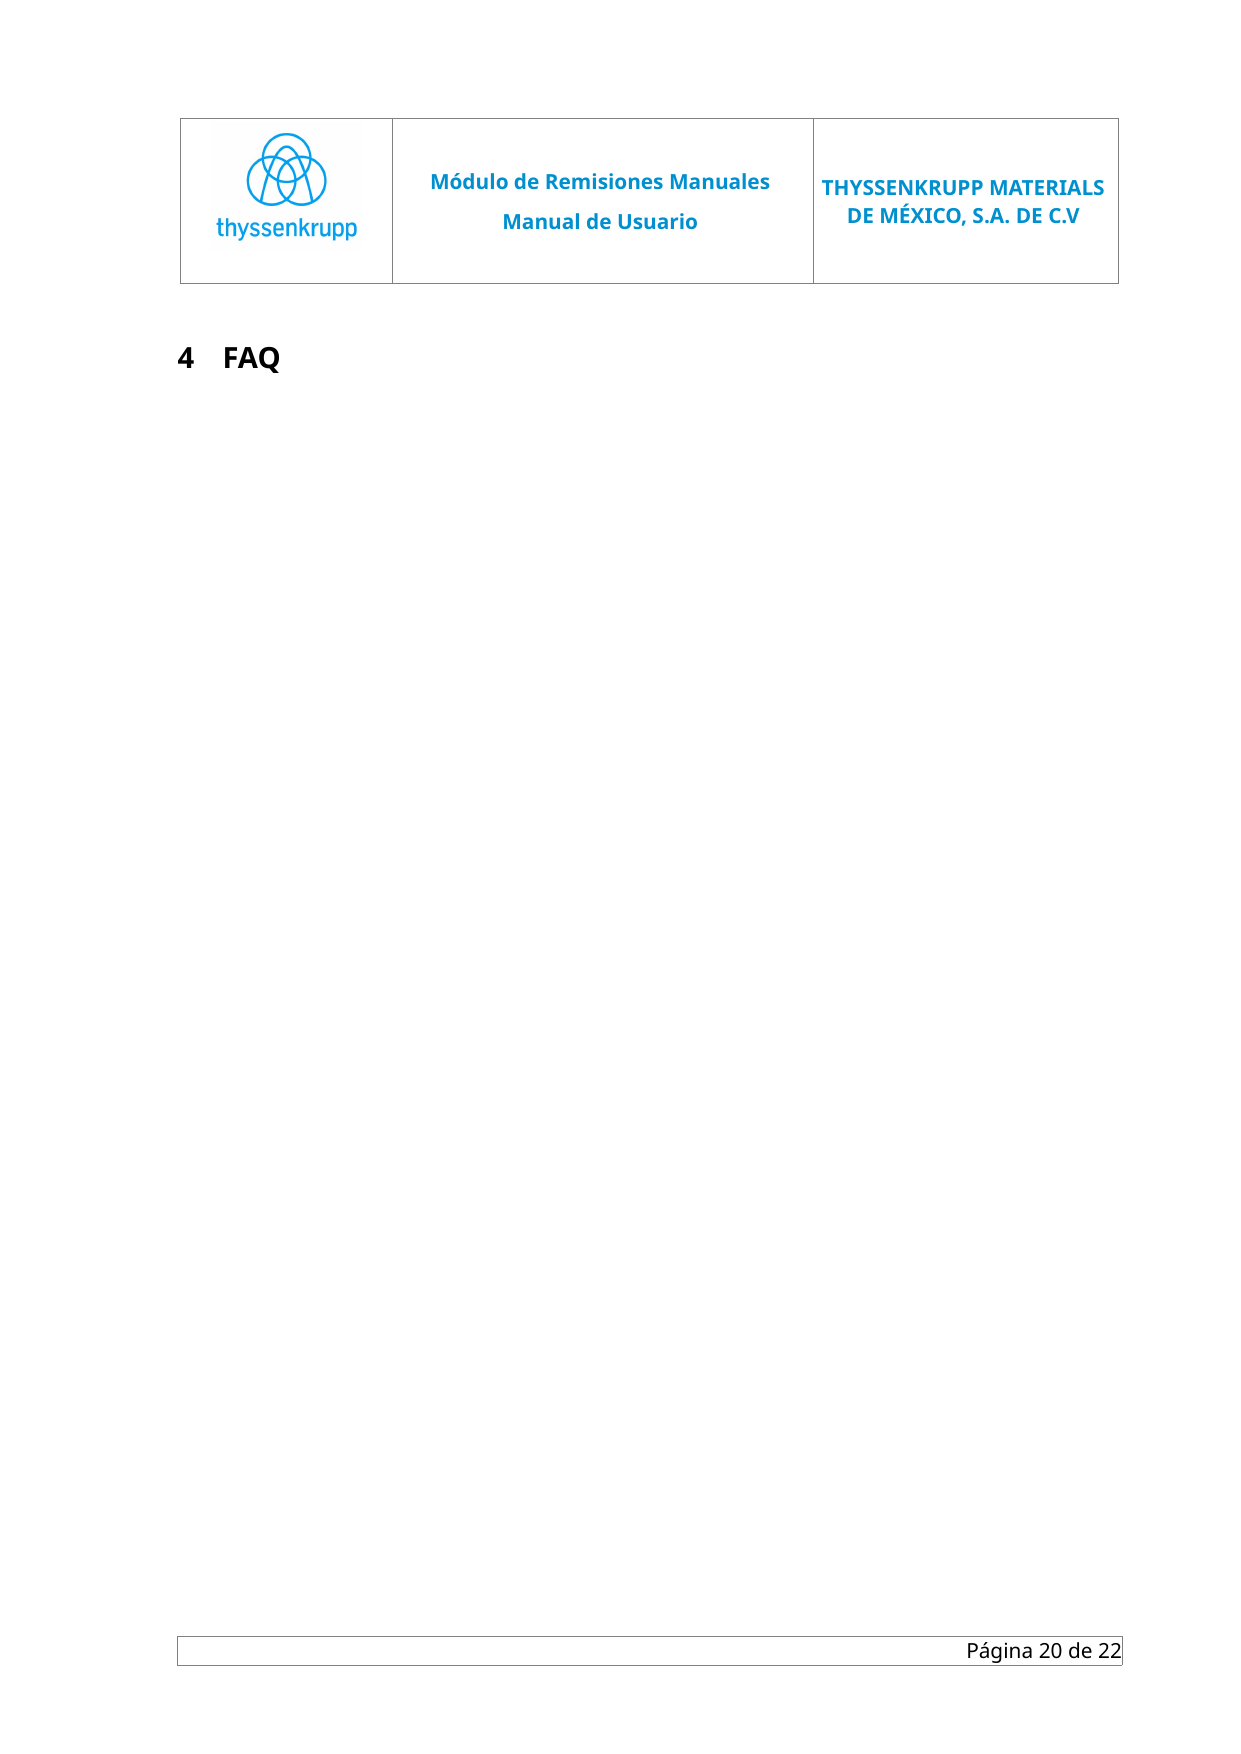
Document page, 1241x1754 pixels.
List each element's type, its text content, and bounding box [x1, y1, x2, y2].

subtitle FAQ [177, 338, 1122, 377]
